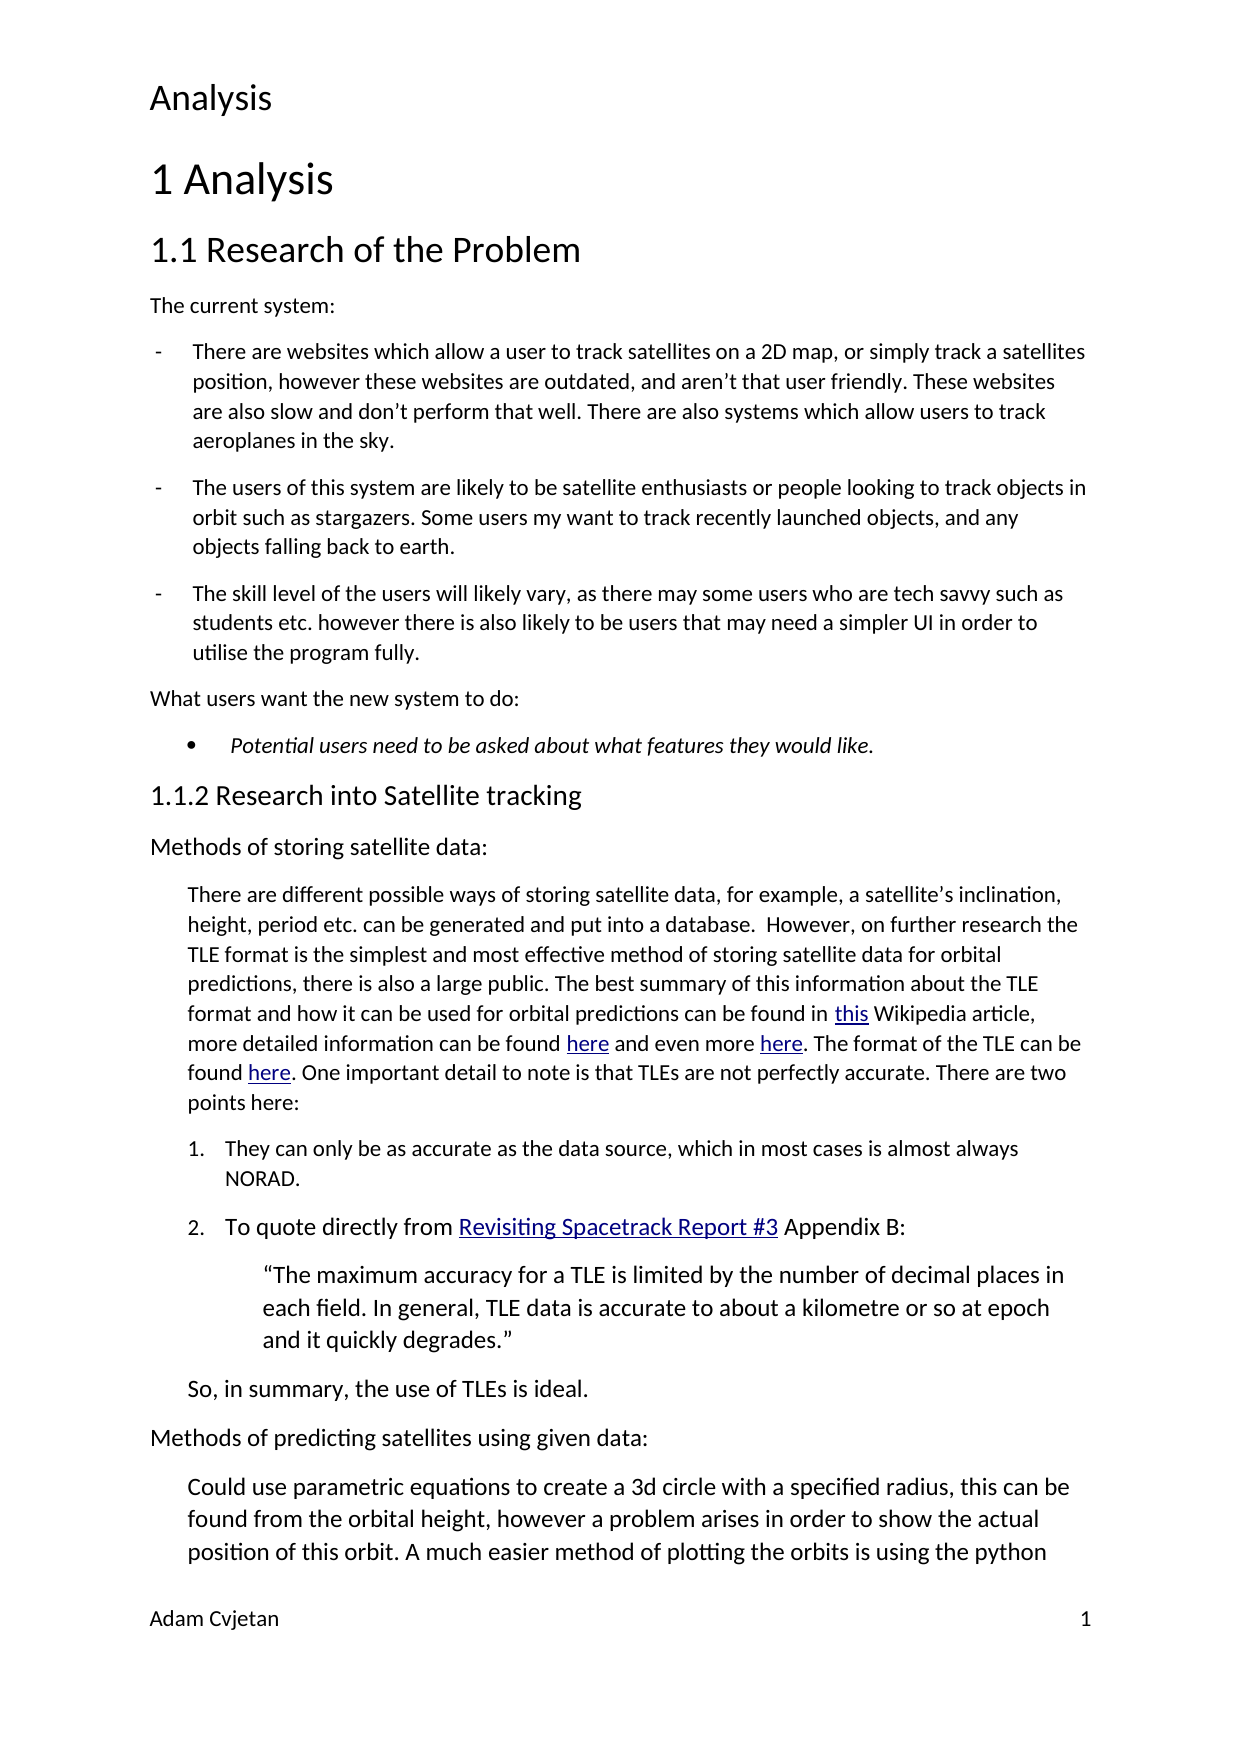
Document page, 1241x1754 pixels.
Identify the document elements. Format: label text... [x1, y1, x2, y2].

text What users want the new system to do: [150, 684, 1090, 712]
text “The maximum accuracy for a TLE is limited by the number of decimal places in each field. In general, TLE data is accurate to about a kilometre or so at epoch and it quickly degrades.” [262, 1259, 1090, 1355]
list There are websites which allow a user to track satellites on a 2D map, or simply track a satellites position, however these websites are outdated, and aren’t that user friendly. These websites are also slow and don’t perform that well. There are also systems which allow users to track aeroplanes in the sky. [155, 337, 1090, 454]
text 1 Analysis [150, 150, 1090, 206]
list The users of this system are likely to be satellite enthusiasts or people looking to track objects in orbit such as stargazers. Some users my want to track recently launched objects, and any objects falling back to earth. [155, 473, 1090, 560]
text 1.1 Research of the Problem [150, 226, 1090, 272]
text There are different possible ways of storing satellite data, for example, a satellite’s inclination, height, period etc. can be generated and put into a database. However, on further research the TLE format is the simplest and most effective method of storing satellite data for orbital predictions, there is also a large public. The best summary of this information about the TLE format and how it can be used for orbital predictions can be found in this Wikipedia article, more detailed information can be found here and even more here. The format of the TLE can be found here. One important detail to note is that TLEs are not perfectly accurate. There are two points here: [187, 880, 1090, 1116]
text So, in summary, the use of TLEs is ideal. [187, 1373, 1090, 1404]
text Methods of predicting satellites using given data: [150, 1422, 1090, 1453]
text The current system: [150, 291, 1090, 319]
text Methods of storing satellite data: [150, 831, 1090, 862]
text 1.1.2 Research into Satellite tracking [150, 777, 1090, 813]
list Potential users need to be asked about what features they would like. [187, 731, 1090, 759]
text Could use parametric equations to create a 3d circle with a specified radius, this can be found from the orbital height, however a problem arises in order to show the actual position of this orbit. A much easier method of plotting the orbits is using the python [187, 1471, 1090, 1566]
list They can only be as accurate as the data source, which in most cases is almost always NORAD. [187, 1134, 1090, 1192]
list To quote directly from Revisiting Spacetrack Report #3 Appendix B: [187, 1211, 1090, 1241]
list The skill level of the users will likely vary, as there may some users who are tech savvy such as students etc. however there is also likely to be users that may need a simpler UI in order to utilise the program fully. [155, 579, 1090, 666]
